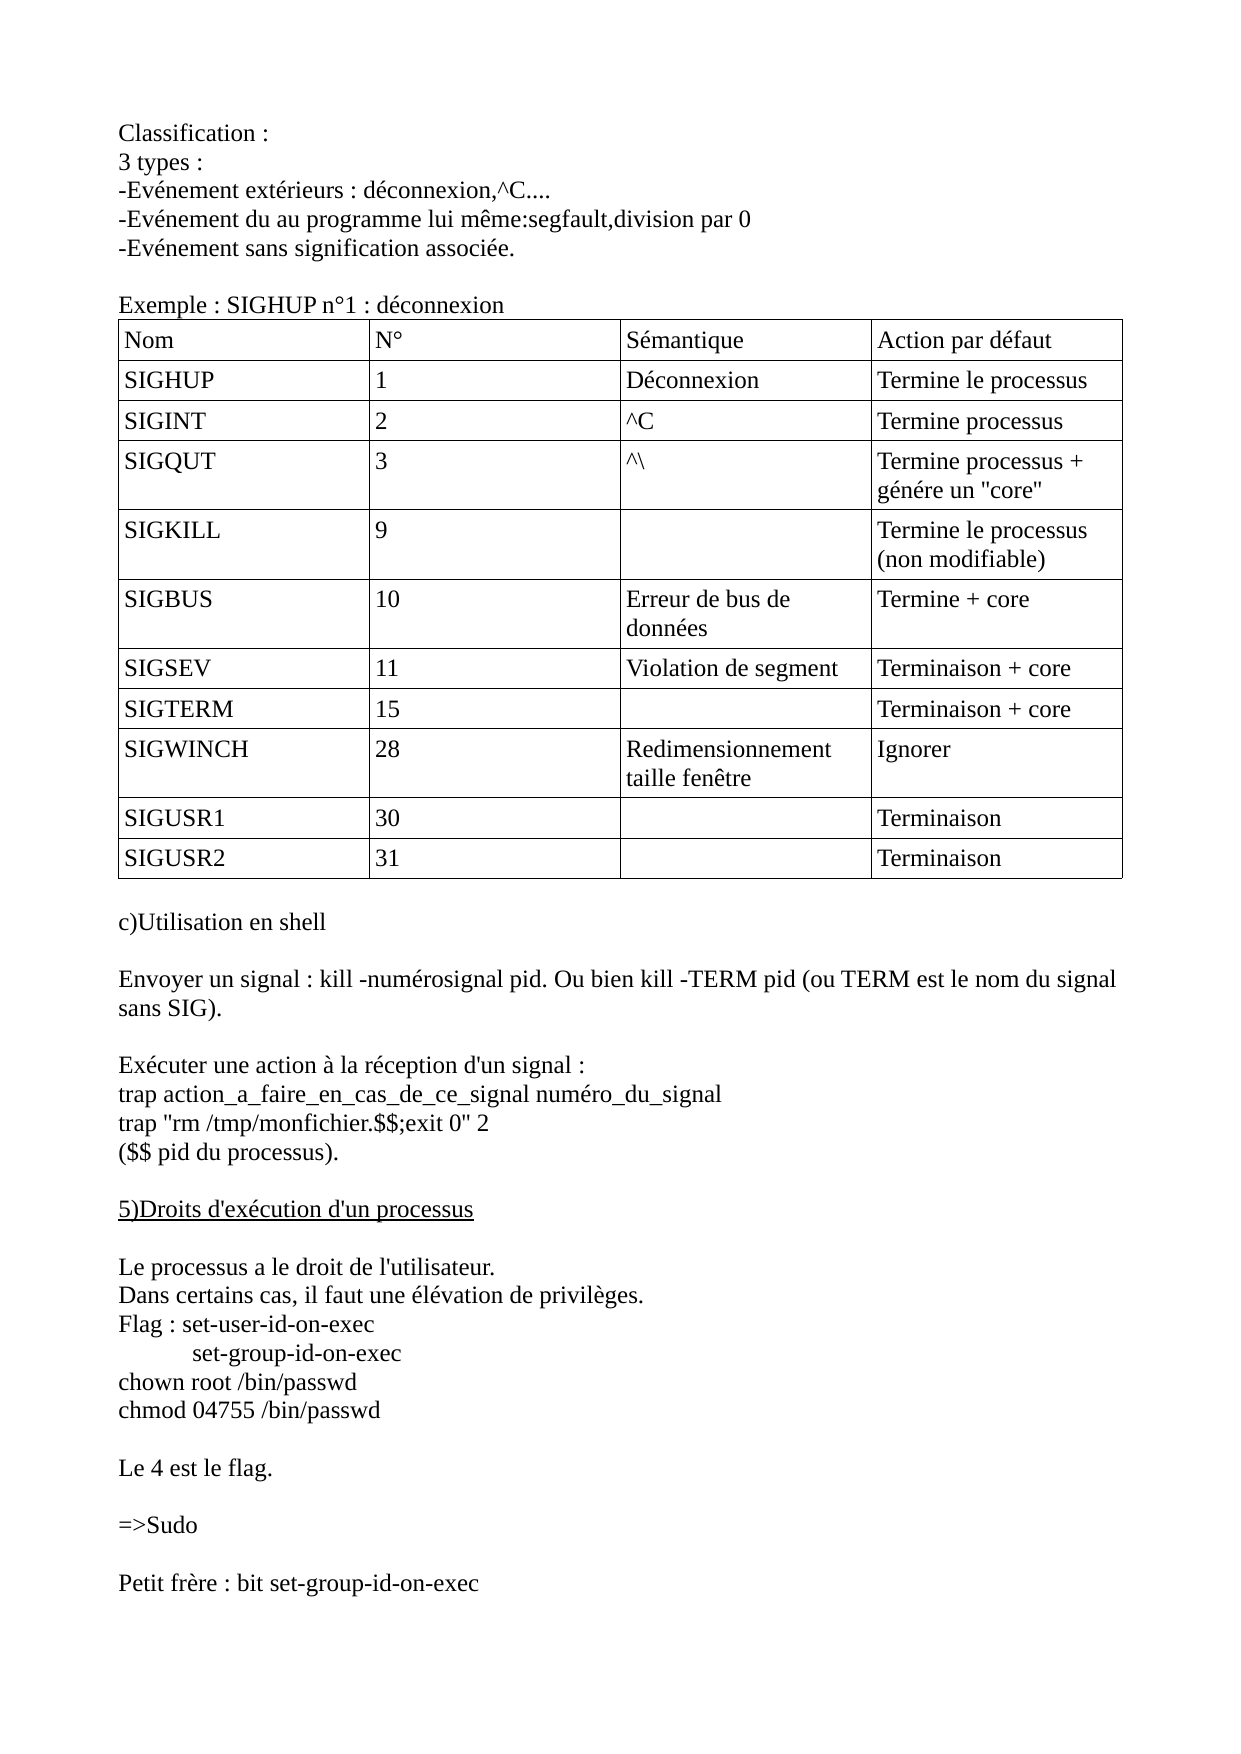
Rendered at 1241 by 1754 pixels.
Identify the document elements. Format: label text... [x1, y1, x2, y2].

text Exécuter une action à la réception d'un signal : [118, 1050, 1122, 1079]
table_cell [621, 689, 871, 728]
text Exemple : SIGHUP n°1 : déconnexion [118, 291, 1122, 319]
table_cell 30 [370, 798, 620, 837]
text Envoyer un signal : kill -numérosignal pid. Ou bien kill -TERM pid (ou TERM est le nom du signal sans SIG). [118, 964, 1122, 1022]
text Le processus a le droit de l'utilisateur. [118, 1252, 1122, 1280]
table_cell Terminaison [872, 798, 1122, 837]
text trap action_a_faire_en_cas_de_ce_signal numéro_du_signal [118, 1079, 1122, 1108]
table_cell SIGWINCH [119, 729, 369, 797]
text -Evénement sans signification associée. [118, 233, 1122, 262]
table_cell Termine + core [872, 580, 1122, 647]
table_cell SIGUSR2 [119, 839, 369, 878]
table_cell 10 [370, 580, 620, 647]
table_cell Ignorer [872, 729, 1122, 797]
table_cell Termine processus + génére un ''core'' [872, 441, 1122, 509]
table_cell Terminaison + core [872, 649, 1122, 688]
text c)Utilisation en shell [118, 907, 1122, 935]
table_cell Redimensionnement taille fenêtre [621, 729, 871, 797]
table_cell Terminaison + core [872, 689, 1122, 728]
table_cell ^\ [621, 441, 871, 509]
text =>Sudo [118, 1510, 1122, 1539]
text 3 types : [118, 147, 1122, 176]
table_cell Terminaison [872, 839, 1122, 878]
table_cell Violation de segment [621, 649, 871, 688]
table_cell 1 [370, 361, 620, 400]
text chmod 04755 /bin/passwd [118, 1395, 1122, 1424]
text Flag : set-user-id-on-exec [118, 1309, 1122, 1338]
text set-group-id-on-exec [118, 1338, 1122, 1367]
table_cell SIGINT [119, 401, 369, 440]
text -Evénement extérieurs : déconnexion,^C.... [118, 176, 1122, 204]
text Dans certains cas, il faut une élévation de privilèges. [118, 1280, 1122, 1309]
table_cell 11 [370, 649, 620, 688]
text -Evénement du au programme lui même:segfault,division par 0 [118, 204, 1122, 233]
table_cell ^C [621, 401, 871, 440]
table_cell SIGTERM [119, 689, 369, 728]
table_cell SIGSEV [119, 649, 369, 688]
table_cell SIGHUP [119, 361, 369, 400]
text trap ''rm /tmp/monfichier.$$;exit 0'' 2 [118, 1108, 1122, 1137]
table_cell SIGKILL [119, 510, 369, 578]
table_header Action par défaut [872, 320, 1122, 360]
table_cell SIGUSR1 [119, 798, 369, 837]
table_cell Termine le processus [872, 361, 1122, 400]
text Classification : [118, 118, 1122, 147]
table_cell 9 [370, 510, 620, 578]
text 5)Droits d'exécution d'un processus [118, 1194, 1122, 1223]
table_cell [621, 510, 871, 578]
text Le 4 est le flag. [118, 1453, 1122, 1482]
table_header Nom [119, 320, 369, 360]
table_cell 3 [370, 441, 620, 509]
table_header N° [370, 320, 620, 360]
table_header Sémantique [621, 320, 871, 360]
table_cell 2 [370, 401, 620, 440]
text ($$ pid du processus). [118, 1137, 1122, 1165]
table_cell [621, 798, 871, 837]
text Petit frère : bit set-group-id-on-exec [118, 1568, 1122, 1597]
table_cell Déconnexion [621, 361, 871, 400]
table_cell Termine processus [872, 401, 1122, 440]
table_cell Termine le processus (non modifiable) [872, 510, 1122, 578]
table_cell 28 [370, 729, 620, 797]
table_cell 31 [370, 839, 620, 878]
table_cell SIGQUT [119, 441, 369, 509]
table_cell SIGBUS [119, 580, 369, 647]
table_cell [621, 839, 871, 878]
table_cell Erreur de bus de données [621, 580, 871, 647]
table_cell 15 [370, 689, 620, 728]
text chown root /bin/passwd [118, 1367, 1122, 1395]
